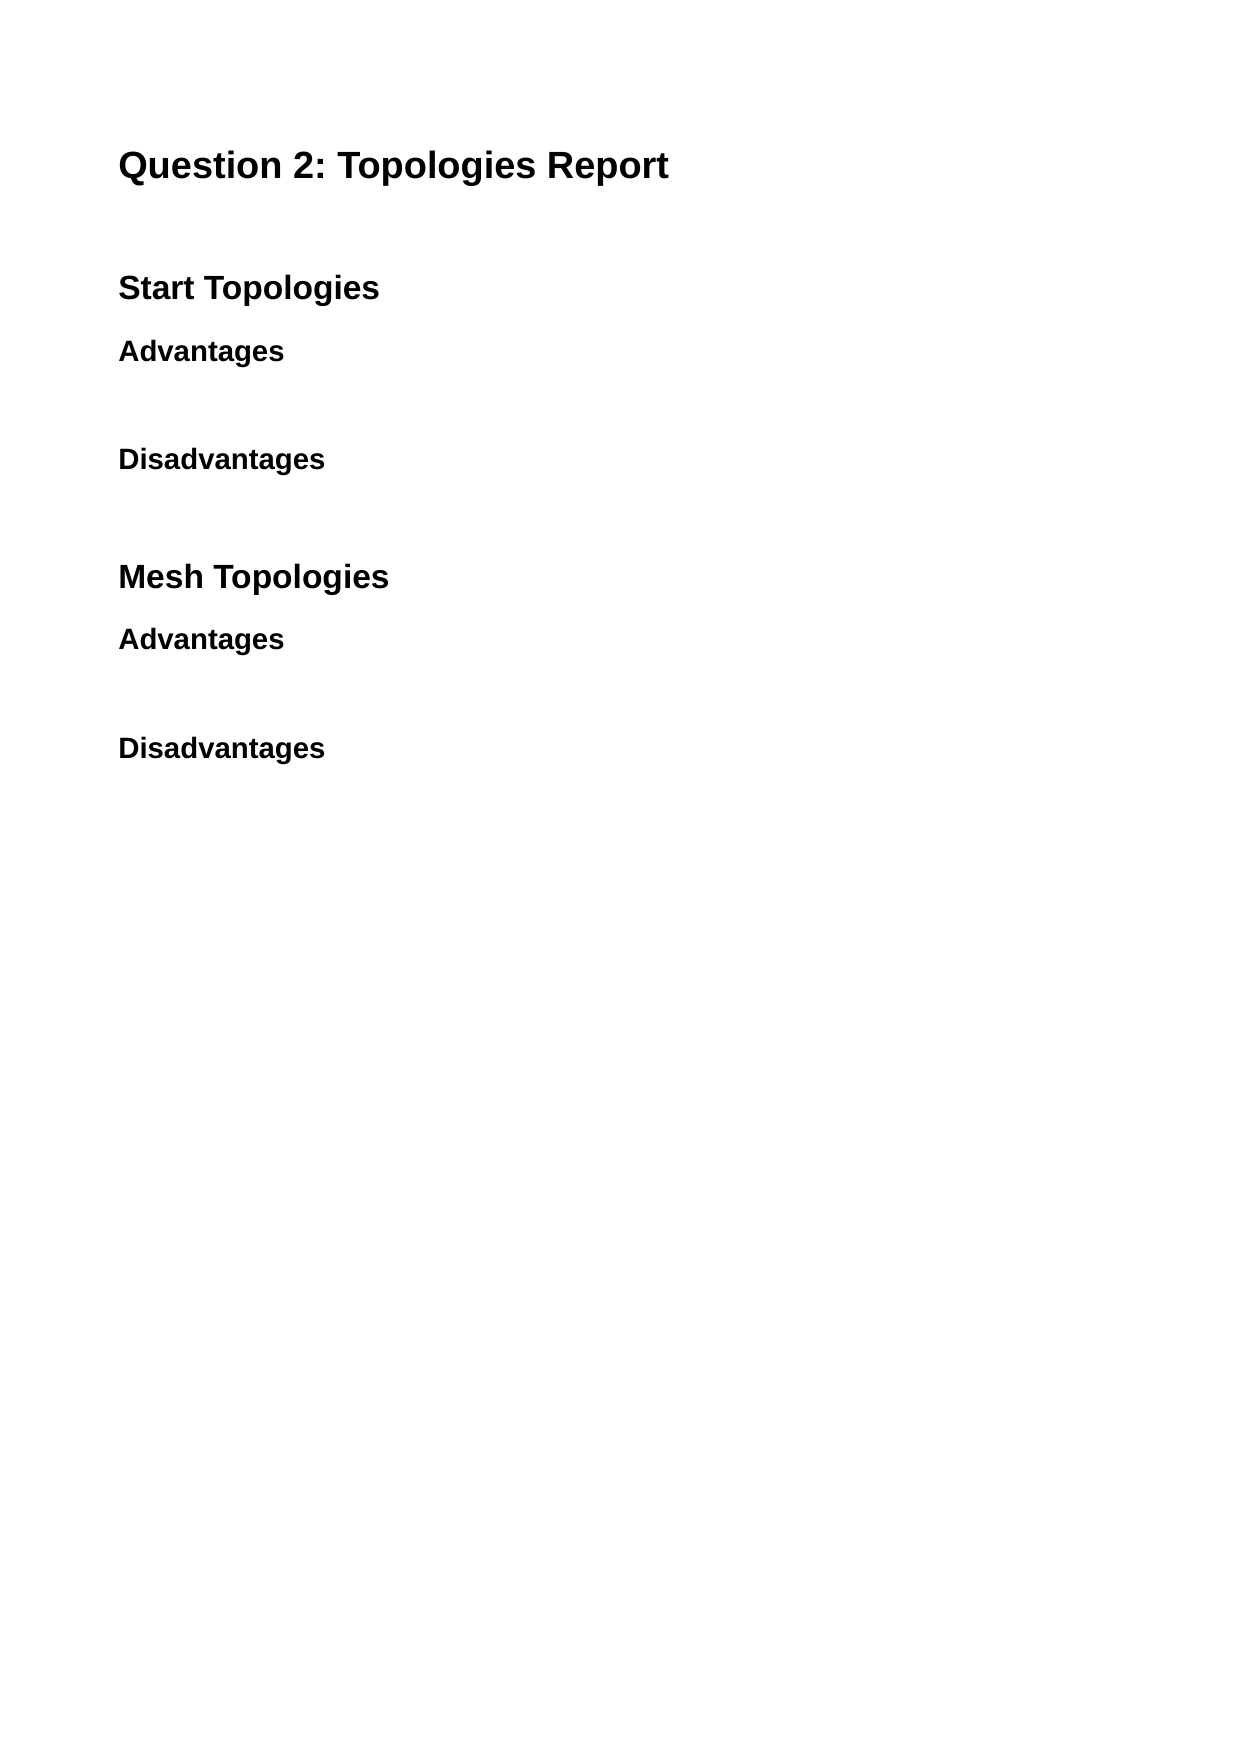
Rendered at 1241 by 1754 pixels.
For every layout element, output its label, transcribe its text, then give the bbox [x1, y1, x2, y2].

subtitle Disadvantages [118, 442, 1122, 476]
subtitle Advantages [118, 333, 1122, 367]
subtitle Question 2: Topologies Report [118, 143, 1122, 187]
subtitle Advantages [118, 622, 1122, 656]
subtitle Mesh Topologies [118, 557, 1122, 595]
subtitle Start Topologies [118, 268, 1122, 306]
subtitle Disadvantages [118, 731, 1122, 764]
